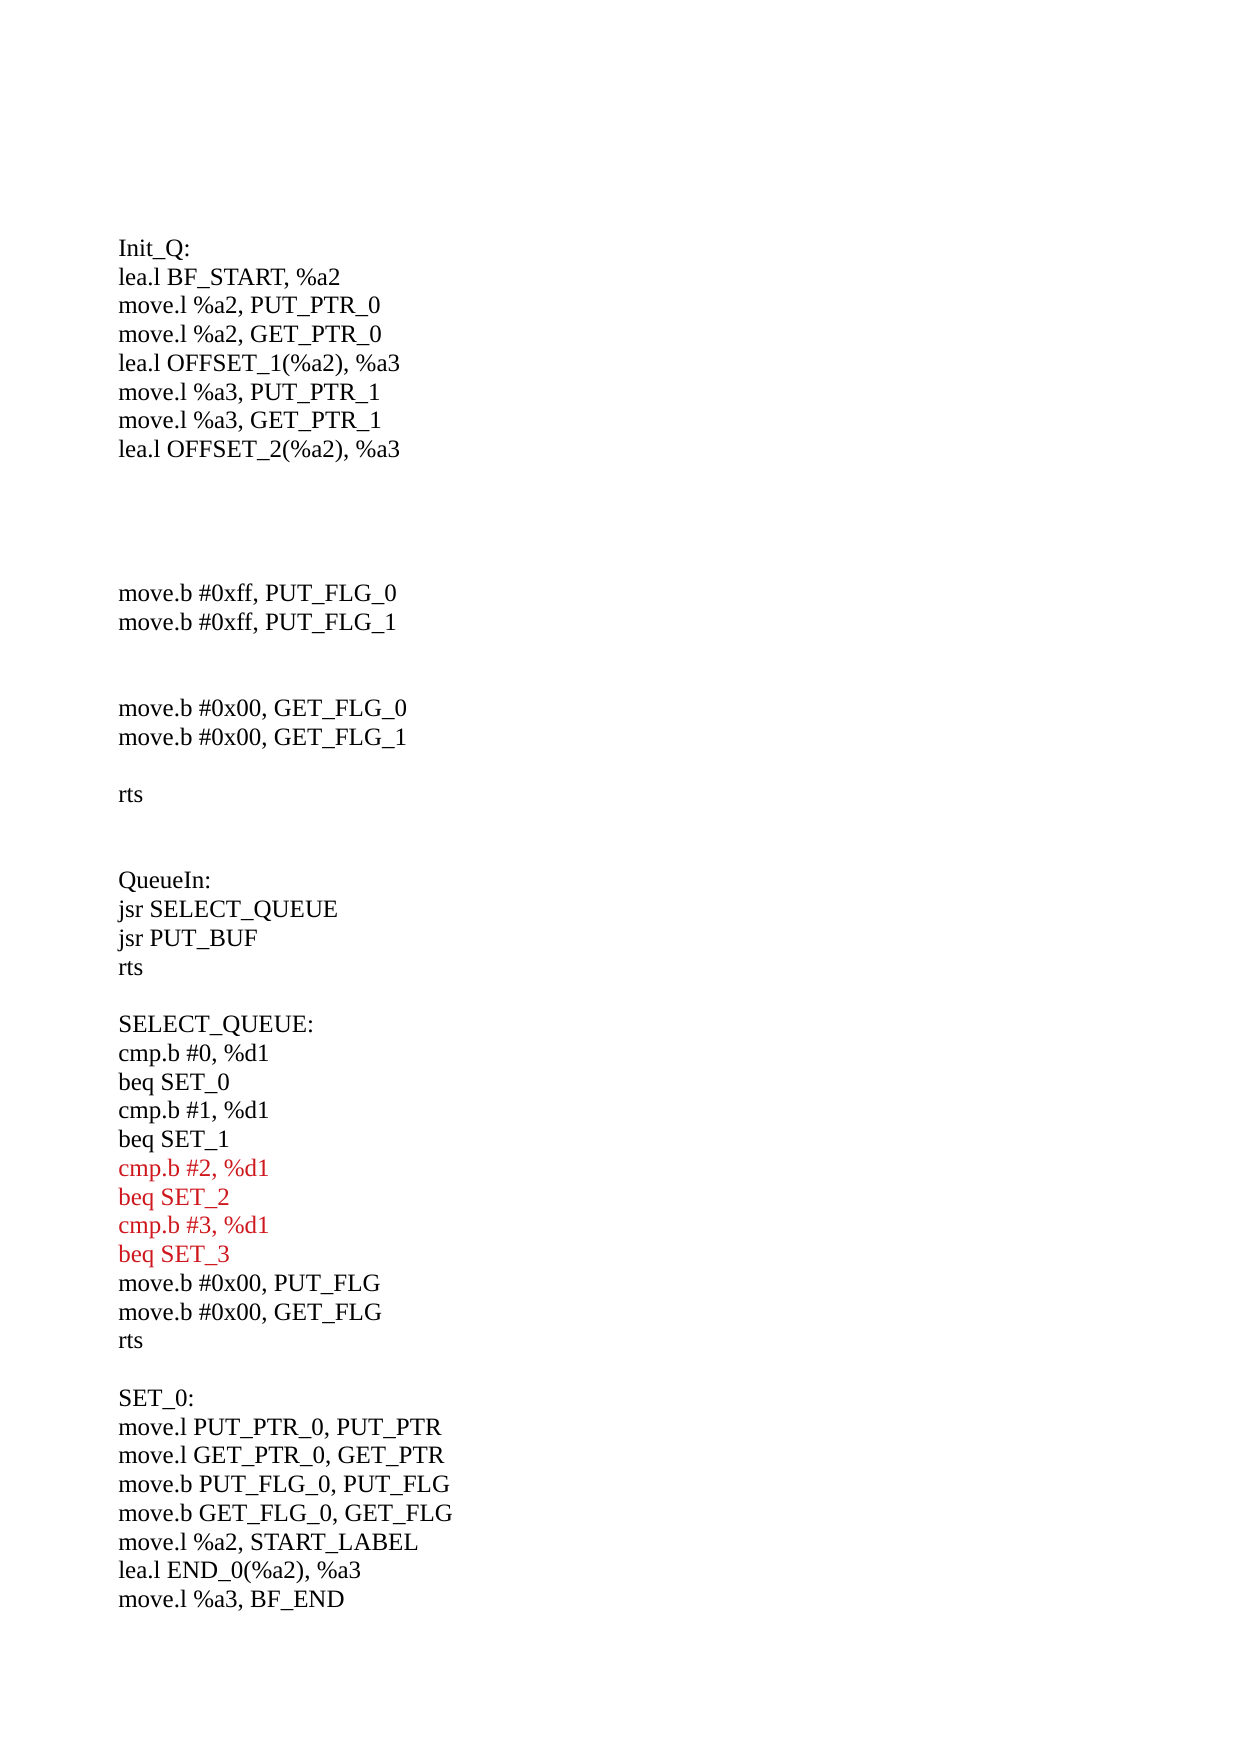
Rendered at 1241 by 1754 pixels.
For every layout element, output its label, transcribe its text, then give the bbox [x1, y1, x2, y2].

text rts QueueIn: jsr SELECT_QUEUE jsr PUT_BUF rts SELECT_QUEUE: cmp.b #0, %d1 beq SET_0 cmp.b #1, %d1 beq SET_1 cmp.b #2, %d1 beq SET_2 cmp.b #3, %d1 beq SET_3 move.b #0x00, PUT_FLG move.b #0x00, GET_FLG rts SET_0: move.l PUT_PTR_0, PUT_PTR move.l GET_PTR_0, GET_PTR move.b PUT_FLG_0, PUT_FLG move.b GET_FLG_0, GET_FLG move.l %a2, START_LABEL lea.l END_0(%a2), %a3 move.l %a3, BF_END [118, 751, 1122, 1613]
text move.b #0xff, PUT_FLG_0 move.b #0xff, PUT_FLG_1 [118, 549, 1122, 636]
text Init_Q: lea.l BF_START, %a2 move.l %a2, PUT_PTR_0 move.l %a2, GET_PTR_0 lea.l OFFSET_1(%a2), %a3 move.l %a3, PUT_PTR_1 move.l %a3, GET_PTR_1 lea.l OFFSET_2(%a2), %a3 [118, 204, 1122, 463]
text move.b #0x00, GET_FLG_0 move.b #0x00, GET_FLG_1 [118, 664, 1122, 751]
